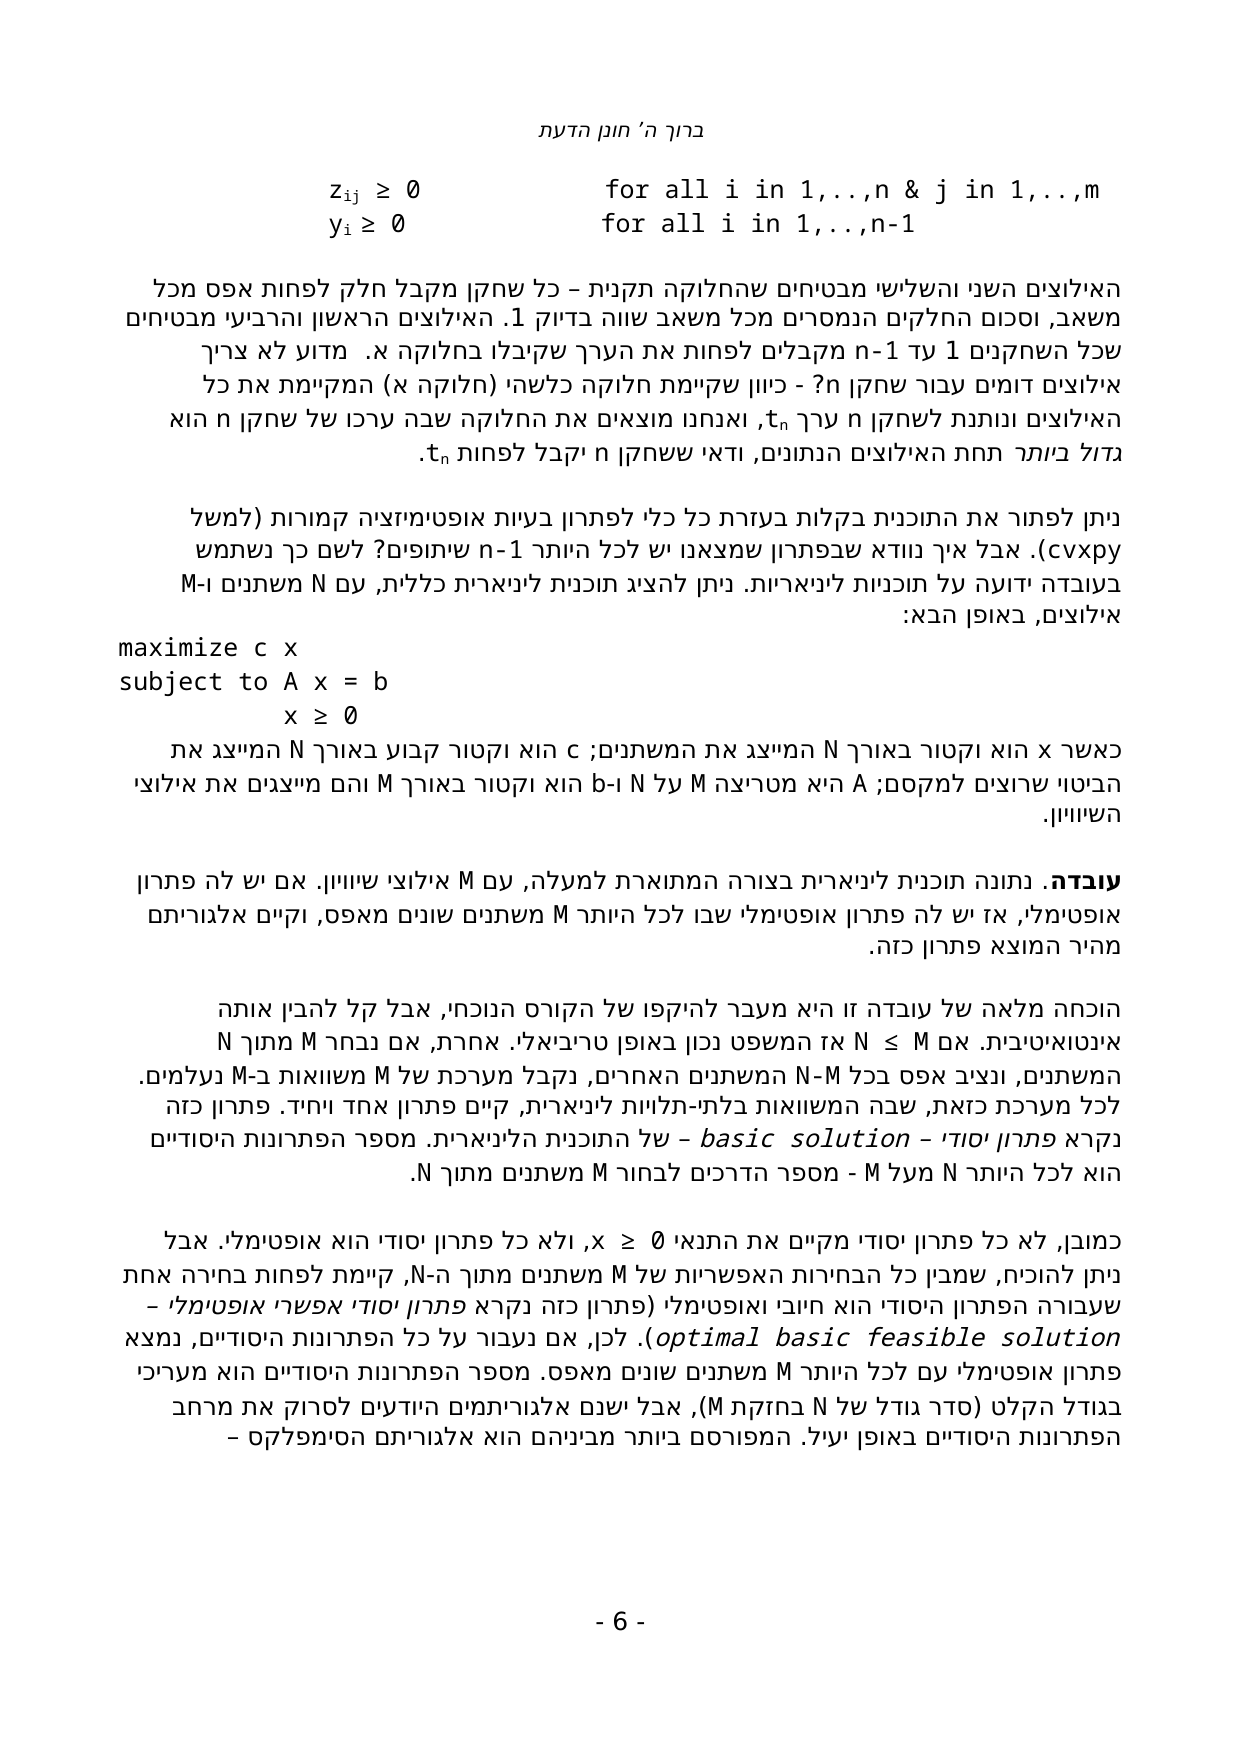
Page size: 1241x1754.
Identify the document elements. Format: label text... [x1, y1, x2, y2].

text כאשר x הוא וקטור באורך N המייצג את המשתנים; c הוא וקטור קבוע באורך N המייצג את הביטוי שרוצים למקסם; A היא מטריצה M על N ו-b הוא וקטור באורך M והם מייצגים את אילוצי השיוויון. [118, 731, 1122, 829]
text yi ≥ 0 for all i in 1,..,n-1 [118, 206, 1122, 240]
text subject to A x = b [118, 663, 1122, 697]
text כמובן, לא כל פתרון יסודי מקיים את התנאי x ≥ 0, ולא כל פתרון יסודי הוא אופטימלי. אבל ניתן להוכיח, שמבין כל הבחירות האפשריות של M משתנים מתוך ה-N, קיימת לפחות בחירה אחת שעבורה הפתרון היסודי הוא חיובי ואופטימלי (פתרון כזה נקרא פתרון יסודי אפשרי אופטימלי – optimal basic feasible solution). לכן, אם נעבור על כל הפתרונות היסודיים, נמצא פתרון אופטימלי עם לכל היותר M משתנים שונים מאפס. מספר הפתרונות היסודיים הוא מעריכי בגודל הקלט (סדר גודל של N בחזקת M), אבל ישנם אלגוריתמים היודעים לסרוק את מרחב הפתרונות היסודיים באופן יעיל. המפורסם ביותר מביניהם הוא אלגוריתם הסימפלקס – Simplex algorithm. בכל היישומים המעשיים, האלגוריתם מוצא פתרון יסודי אפשרי אופטימלי במהירות רבה. [118, 1223, 1122, 1451]
text zij ≥ 0 for all i in 1,..,n & j in 1,..,m [118, 172, 1122, 206]
text עובדה. נתונה תוכנית ליניארית בצורה המתוארת למעלה, עם M אילוצי שיוויון. אם יש לה פתרון אופטימלי, אז יש לה פתרון אופטימלי שבו לכל היותר M משתנים שונים מאפס, וקיים אלגוריתם מהיר המוצא פתרון כזה. [118, 863, 1122, 960]
text האילוצים השני והשלישי מבטיחים שהחלוקה תקנית – כל שחקן מקבל חלק לפחות אפס מכל משאב, וסכום החלקים הנמסרים מכל משאב שווה בדיוק 1. האילוצים הראשון והרביעי מבטיחים שכל השחקנים 1 עד n-1 מקבלים לפחות את הערך שקיבלו בחלוקה א. מדוע לא צריך אילוצים דומים עבור שחקן n? - כיוון שקיימת חלוקה כלשהי (חלוקה א) המקיימת את כל האילוצים ונותנת לשחקן n ערך tn, ואנחנו מוצאים את החלוקה שבה ערכו של שחקן n הוא גדול ביותר תחת האילוצים הנתונים, ודאי ששחקן n יקבל לפחות tn. [118, 274, 1122, 469]
text הוכחה מלאה של עובדה זו היא מעבר להיקפו של הקורס הנוכחי, אבל קל להבין אותה אינטואיטיבית. אם N ≤ M אז המשפט נכון באופן טריביאלי. אחרת, אם נבחר M מתוך N המשתנים, ונציב אפס בכל N-M המשתנים האחרים, נקבל מערכת של M משוואות ב-M נעלמים. לכל מערכת כזאת, שבה המשוואות בלתי-תלויות ליניארית, קיים פתרון אחד ויחיד. פתרון כזה נקרא פתרון יסודי – basic solution – של התוכנית הליניארית. מספר הפתרונות היסודיים הוא לכל היותר N מעל M - מספר הדרכים לבחור M משתנים מתוך N. [118, 994, 1122, 1189]
text ניתן לפתור את התוכנית בקלות בעזרת כל כלי לפתרון בעיות אופטימיזציה קמורות (למשל cvxpy). אבל איך נוודא שבפתרון שמצאנו יש לכל היותר n-1 שיתופים? לשם כך נשתמש בעובדה ידועה על תוכניות ליניאריות. ניתן להציג תוכנית ליניארית כללית, עם N משתנים ו-M אילוצים, באופן הבא: [118, 503, 1122, 629]
text x ≥ 0 [118, 697, 1122, 731]
text maximize c x [118, 629, 1122, 663]
